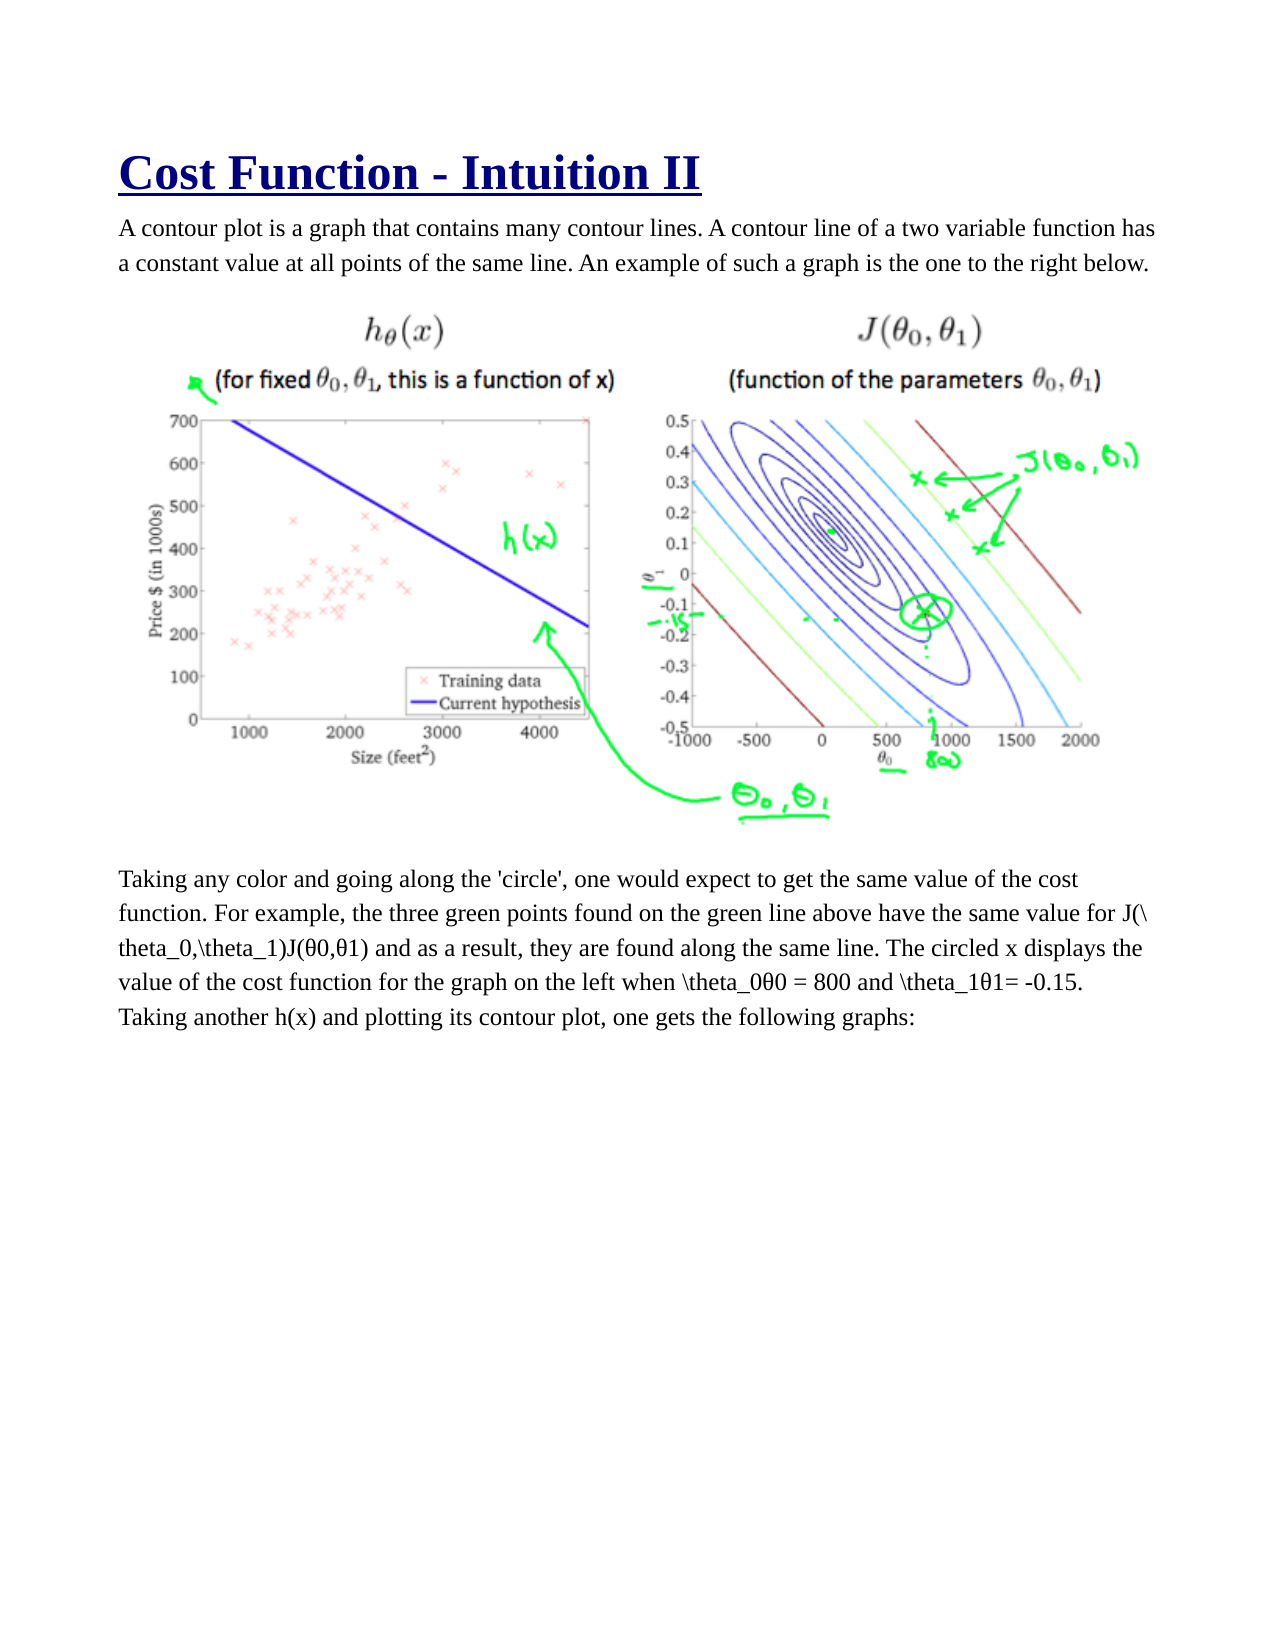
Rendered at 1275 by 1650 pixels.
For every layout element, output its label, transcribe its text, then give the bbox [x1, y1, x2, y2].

subtitle Cost Function - Intuition II [118, 143, 1157, 201]
picture [118, 296, 1150, 844]
text Taking any color and going along the 'circle', one would expect to get the same value of the cost function. For example, the three green points found on the green line above have the same value for J(\theta_0,\theta_1)J(θ0​,θ1​) and as a result, they are found along the same line. The circled x displays the value of the cost function for the graph on the left when \theta_0θ0​ = 800 and \theta_1θ1​= -0.15. Taking another h(x) and plotting its contour plot, one gets the following graphs: [118, 864, 1157, 1031]
text A contour plot is a graph that contains many contour lines. A contour line of a two variable function has a constant value at all points of the same line. An example of such a graph is the one to the right below. [118, 213, 1157, 276]
